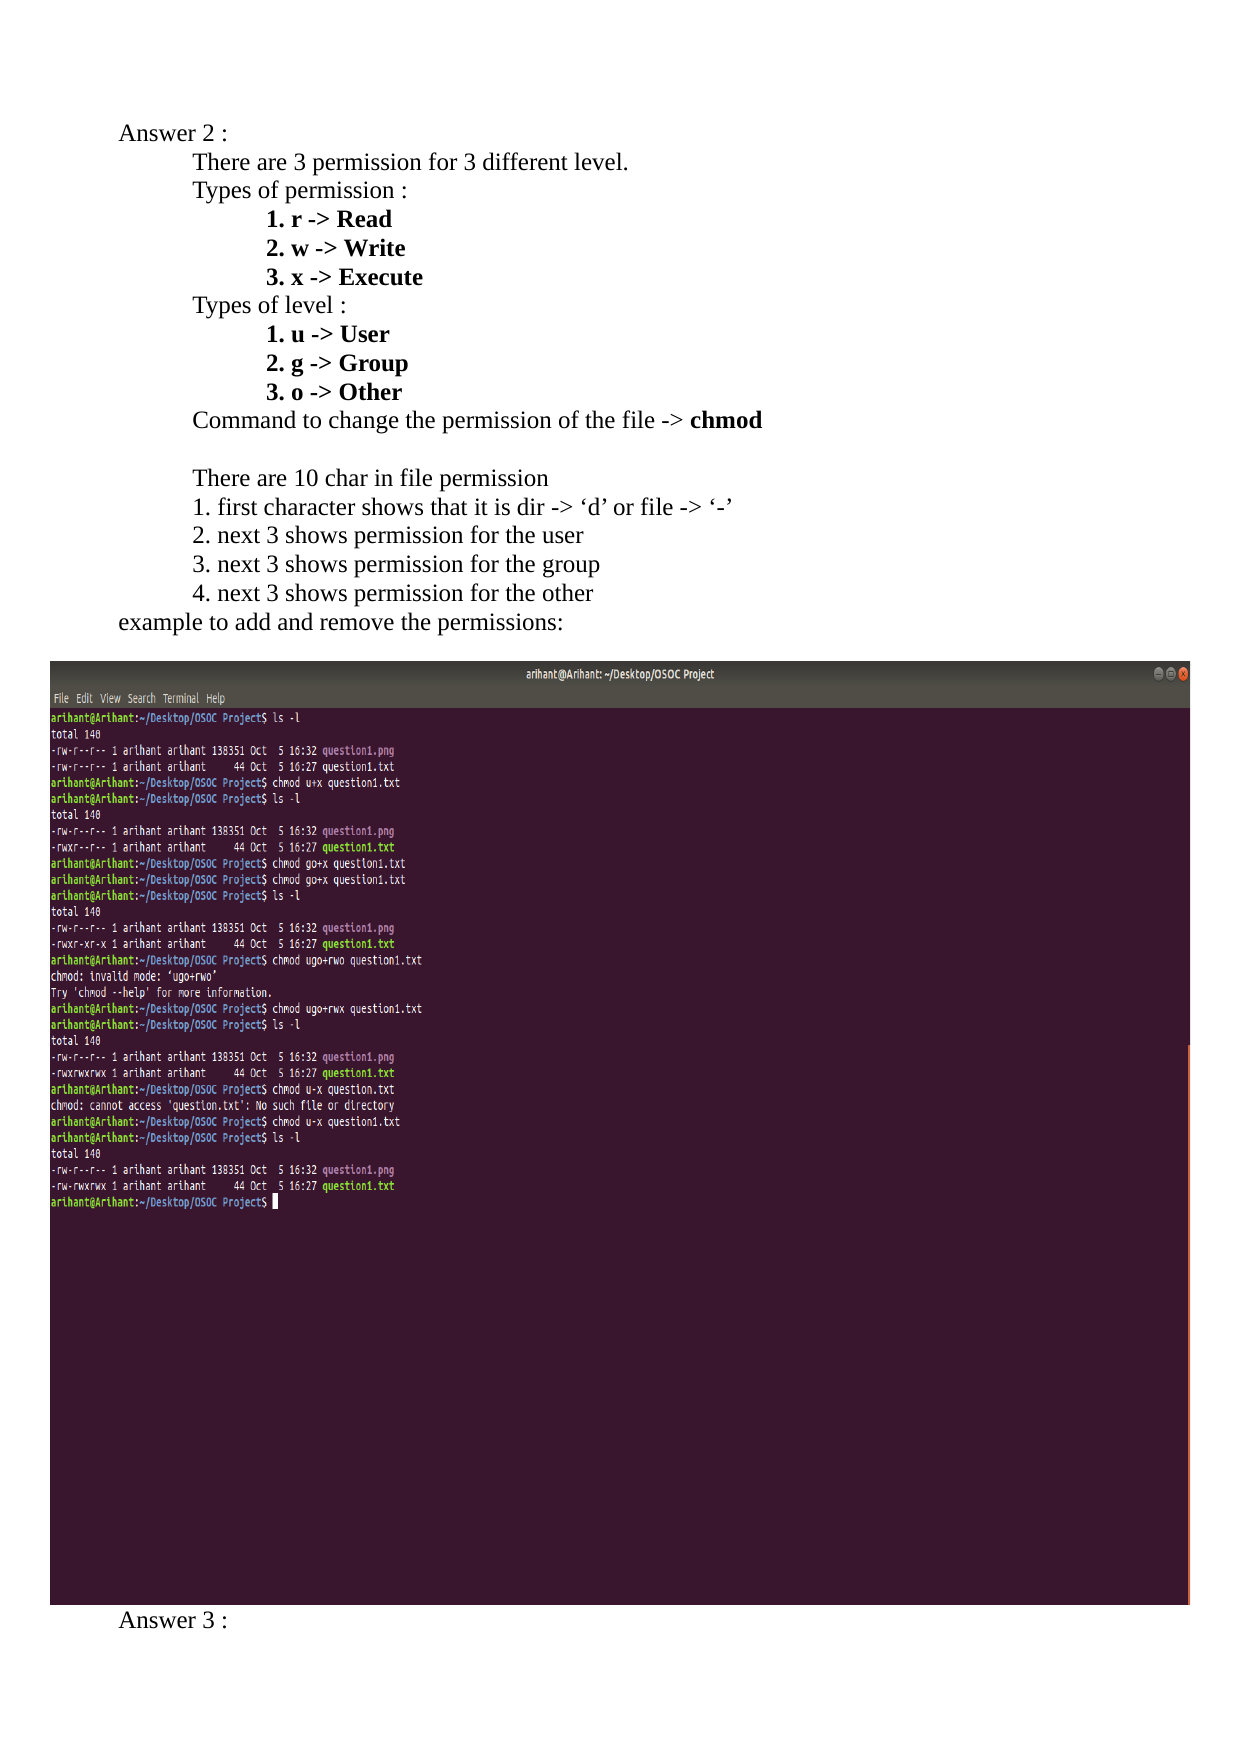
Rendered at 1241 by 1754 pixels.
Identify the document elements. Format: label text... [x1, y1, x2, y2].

text 2. g -> Group [118, 348, 1122, 377]
text 2. w -> Write [118, 233, 1122, 262]
text [118, 636, 1122, 661]
text Types of permission : [118, 176, 1122, 204]
text example to add and remove the permissions: [118, 607, 1122, 636]
text 1. u -> User [118, 319, 1122, 348]
text Answer 2 : [118, 118, 1122, 147]
text 4. next 3 shows permission for the other [118, 578, 1122, 607]
text There are 3 permission for 3 different level. [118, 147, 1122, 176]
text 3. next 3 shows permission for the group [118, 549, 1122, 578]
text Command to change the permission of the file -> chmod [118, 406, 1122, 434]
text There are 10 char in file permission [118, 463, 1122, 492]
text 1. r -> Read [118, 204, 1122, 233]
text 2. next 3 shows permission for the user [118, 521, 1122, 549]
text 3. x -> Execute [118, 262, 1122, 291]
text Answer 3 : [118, 1605, 1122, 1634]
text 3. o -> Other [118, 377, 1122, 406]
text 1. first character shows that it is dir -> ‘d’ or file -> ‘-’ [118, 492, 1122, 521]
text Types of level : [118, 291, 1122, 319]
